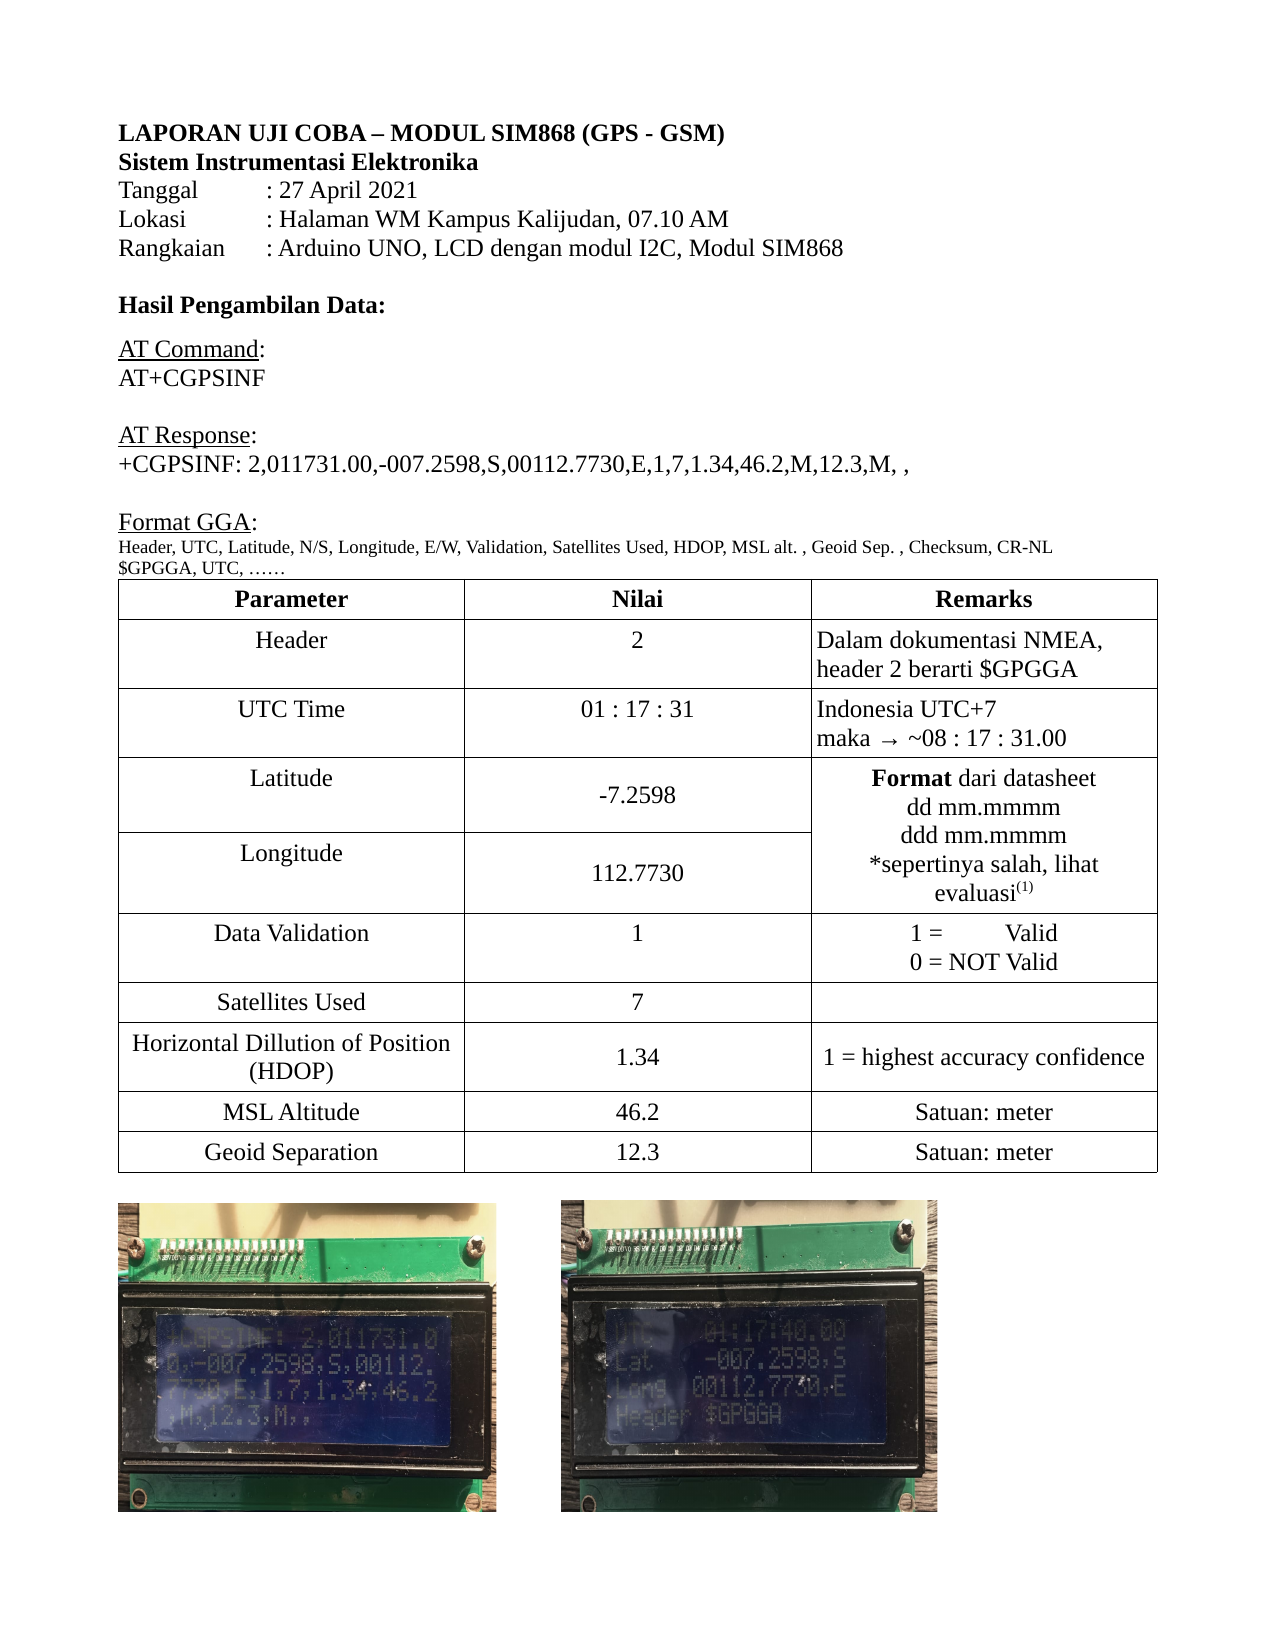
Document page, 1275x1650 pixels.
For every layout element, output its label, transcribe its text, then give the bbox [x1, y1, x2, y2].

table_cell 1 = highest accuracy confidence [812, 1023, 1157, 1091]
table_cell Header [119, 620, 464, 688]
table_cell [812, 983, 1157, 1022]
table_cell 01 : 17 : 31 [465, 689, 811, 757]
table_cell Latitude [119, 758, 464, 832]
text Sistem Instrumentasi Elektronika [118, 147, 1157, 176]
text Hasil Pengambilan Data: [118, 291, 1157, 319]
text AT Response: [118, 421, 1157, 449]
text Lokasi : Halaman WM Kampus Kalijudan, 07.10 AM [118, 204, 1157, 233]
table_header Remarks [812, 580, 1157, 619]
table_cell Dalam dokumentasi NMEA, header 2 berarti $GPGGA [812, 620, 1157, 688]
table_cell Satuan: meter [812, 1132, 1157, 1172]
picture [118, 1203, 497, 1512]
table_cell 7 [465, 983, 811, 1022]
table_header Parameter [119, 580, 464, 619]
text Format GGA: [118, 507, 1157, 536]
table_cell 1 = Valid 0 = NOT Valid [812, 914, 1157, 982]
text +CGPSINF: 2,011731.00,-007.2598,S,00112.7730,E,1,7,1.34,46.2,M,12.3,M, , [118, 449, 1157, 478]
table_header Nilai [465, 580, 811, 619]
table_cell Satuan: meter [812, 1092, 1157, 1131]
table_cell 2 [465, 620, 811, 688]
table_cell Horizontal Dillution of Position (HDOP) [119, 1023, 464, 1091]
table_cell UTC Time [119, 689, 464, 757]
text Header, UTC, Latitude, N/S, Longitude, E/W, Validation, Satellites Used, HDOP, MSL alt. , Geoid Sep. , Checksum, CR-NL [118, 536, 1157, 557]
text Rangkaian : Arduino UNO, LCD dengan modul I2C, Modul SIM868 [118, 233, 1157, 262]
table_cell -7.2598 [465, 758, 811, 832]
text AT Command: [118, 334, 1157, 363]
table_cell 1 [465, 914, 811, 982]
table_cell Longitude [119, 833, 464, 912]
text $GPGGA, UTC, …… [118, 557, 1157, 579]
text Tanggal : 27 April 2021 [118, 176, 1157, 204]
table_cell 112.7730 [465, 833, 811, 912]
table_cell Geoid Separation [119, 1132, 464, 1172]
picture [561, 1200, 938, 1512]
table_cell Format dari datasheet dd mm.mmmm ddd mm.mmmm *sepertinya salah, lihat evaluasi(1) [812, 758, 1157, 912]
table_cell Data Validation [119, 914, 464, 982]
text AT+CGPSINF [118, 363, 1157, 392]
table_cell MSL Altitude [119, 1092, 464, 1131]
table_cell Satellites Used [119, 983, 464, 1022]
text LAPORAN UJI COBA – MODUL SIM868 (GPS - GSM) [118, 118, 1157, 147]
table_cell Indonesia UTC+7 maka → ~08 : 17 : 31.00 [812, 689, 1157, 757]
table_cell 12.3 [465, 1132, 811, 1172]
table_cell 1.34 [465, 1023, 811, 1091]
table_cell 46.2 [465, 1092, 811, 1131]
